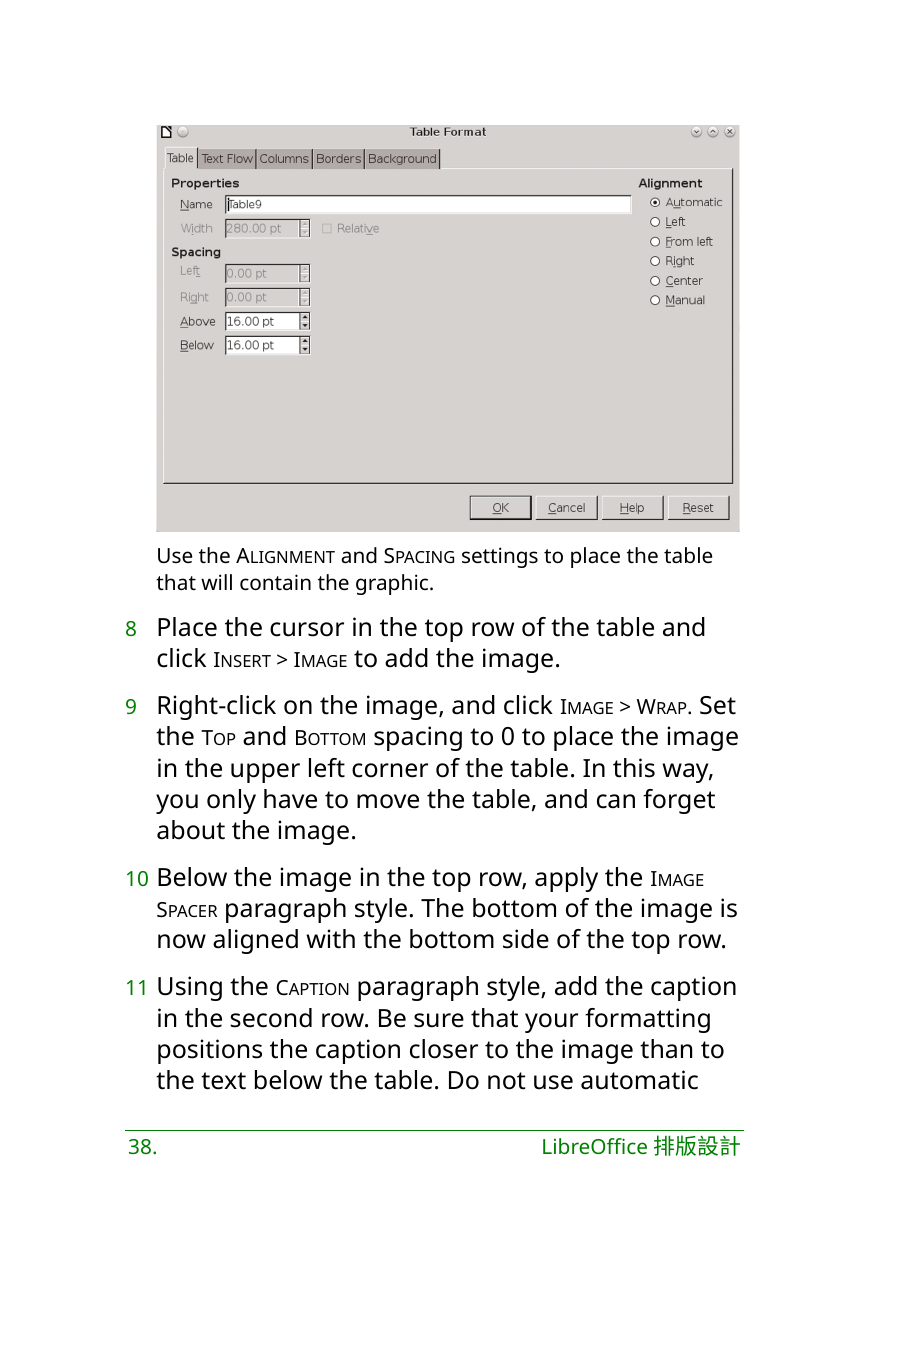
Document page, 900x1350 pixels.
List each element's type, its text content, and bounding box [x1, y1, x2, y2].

list Place the cursor in the top row of the table and click Insert > Image to add the image. [125, 611, 744, 674]
list Right-click on the image, and click Image > Wrap. Set the Top and Bottom spacing to 0 to place the image in the upper left corner of the table. In this way, you only have to move the table, and can forget about the image. [125, 689, 744, 846]
table_header [156, 125, 744, 534]
picture [156, 125, 740, 532]
table_cell Use the Alignment and Spacing settings to place the table that will contain the graphic. [156, 534, 744, 596]
list Below the image in the top row, apply the Image Spacer paragraph style. The bottom of the image is now aligned with the bottom side of the top row. [125, 861, 744, 955]
list Using the Caption paragraph style, add the caption in the second row. Be sure that your formatting positions the caption closer to the image than to the text below the table. Do not use automatic captions (see “Adding automatic captions,” page 20). [125, 971, 744, 1096]
